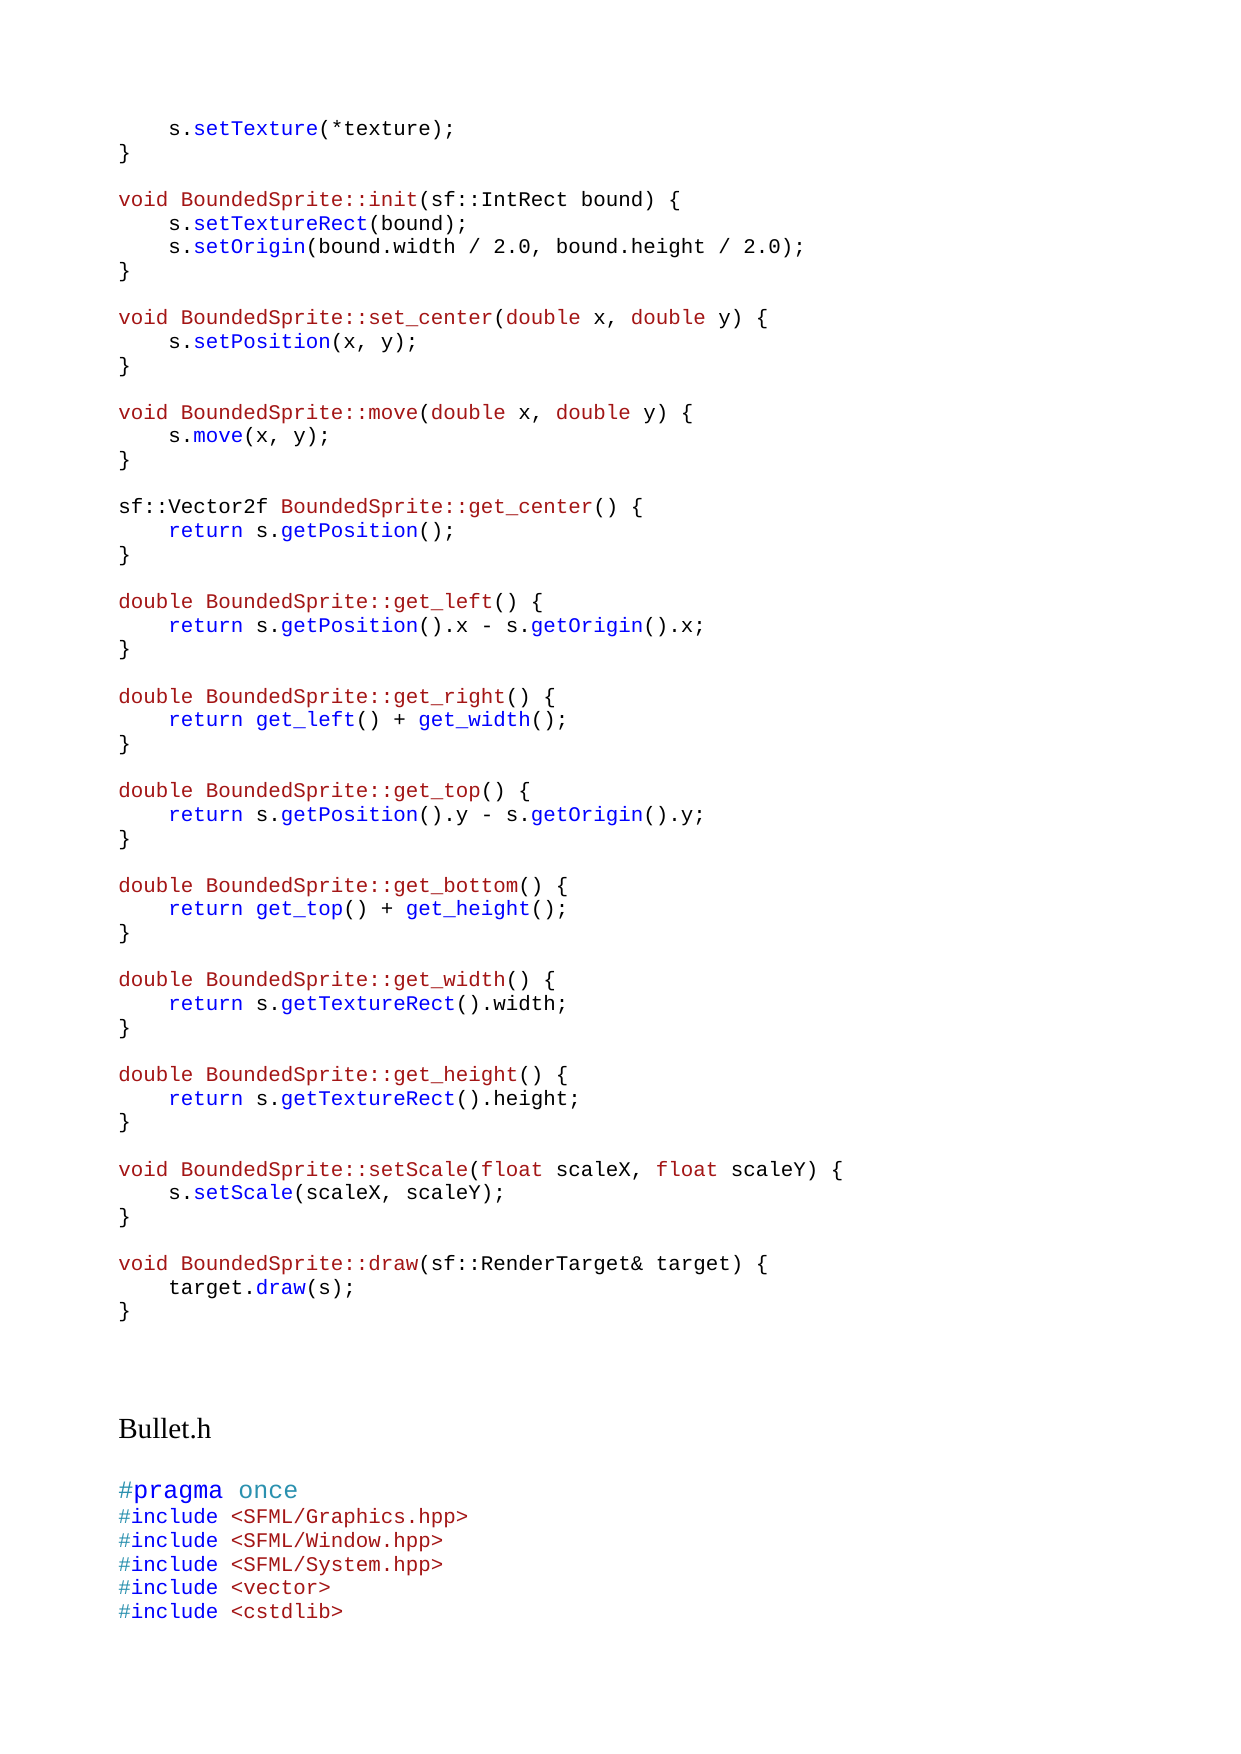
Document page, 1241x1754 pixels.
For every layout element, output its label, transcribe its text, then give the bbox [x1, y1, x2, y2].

text #include <vector> [118, 1577, 1122, 1601]
text return s.getTextureRect().width; [118, 993, 1122, 1017]
text double BoundedSprite::get_left() { [118, 591, 1122, 615]
text target.draw(s); [118, 1277, 1122, 1300]
text } [118, 354, 1122, 378]
text } [118, 260, 1122, 284]
text double BoundedSprite::get_right() { [118, 686, 1122, 709]
text #include <SFML/Window.hpp> [118, 1530, 1122, 1554]
text s.setTextureRect(bound); [118, 213, 1122, 236]
text } [118, 544, 1122, 567]
text return s.getPosition(); [118, 520, 1122, 544]
text } [118, 1111, 1122, 1135]
text } [118, 733, 1122, 757]
text #include <cstdlib> [118, 1601, 1122, 1625]
text void BoundedSprite::init(sf::IntRect bound) { [118, 189, 1122, 213]
text return get_top() + get_height(); [118, 898, 1122, 922]
text s.setOrigin(bound.width / 2.0, bound.height / 2.0); [118, 236, 1122, 260]
text } [118, 827, 1122, 851]
text return s.getPosition().x - s.getOrigin().x; [118, 615, 1122, 638]
text double BoundedSprite::get_top() { [118, 780, 1122, 804]
text double BoundedSprite::get_height() { [118, 1064, 1122, 1088]
text } [118, 1206, 1122, 1229]
text } [118, 142, 1122, 165]
text void BoundedSprite::setScale(float scaleX, float scaleY) { [118, 1158, 1122, 1182]
text s.setTexture(*texture); [118, 118, 1122, 142]
text s.move(x, y); [118, 426, 1122, 449]
text } [118, 922, 1122, 946]
text return s.getPosition().y - s.getOrigin().y; [118, 804, 1122, 827]
text return s.getTextureRect().height; [118, 1088, 1122, 1111]
text return get_left() + get_width(); [118, 709, 1122, 733]
text } [118, 449, 1122, 473]
text void BoundedSprite::set_center(double x, double y) { [118, 307, 1122, 331]
text } [118, 1300, 1122, 1324]
text double BoundedSprite::get_width() { [118, 969, 1122, 993]
text } [118, 638, 1122, 662]
text s.setScale(scaleX, scaleY); [118, 1182, 1122, 1206]
text sf::Vector2f BoundedSprite::get_center() { [118, 496, 1122, 520]
text double BoundedSprite::get_bottom() { [118, 875, 1122, 898]
text s.setPosition(x, y); [118, 331, 1122, 354]
text #include <SFML/System.hpp> [118, 1554, 1122, 1577]
text void BoundedSprite::draw(sf::RenderTarget& target) { [118, 1253, 1122, 1277]
text } [118, 1017, 1122, 1040]
text Bullet.h #pragma once [118, 1411, 1122, 1506]
text void BoundedSprite::move(double x, double y) { [118, 402, 1122, 426]
text #include <SFML/Graphics.hpp> [118, 1506, 1122, 1530]
